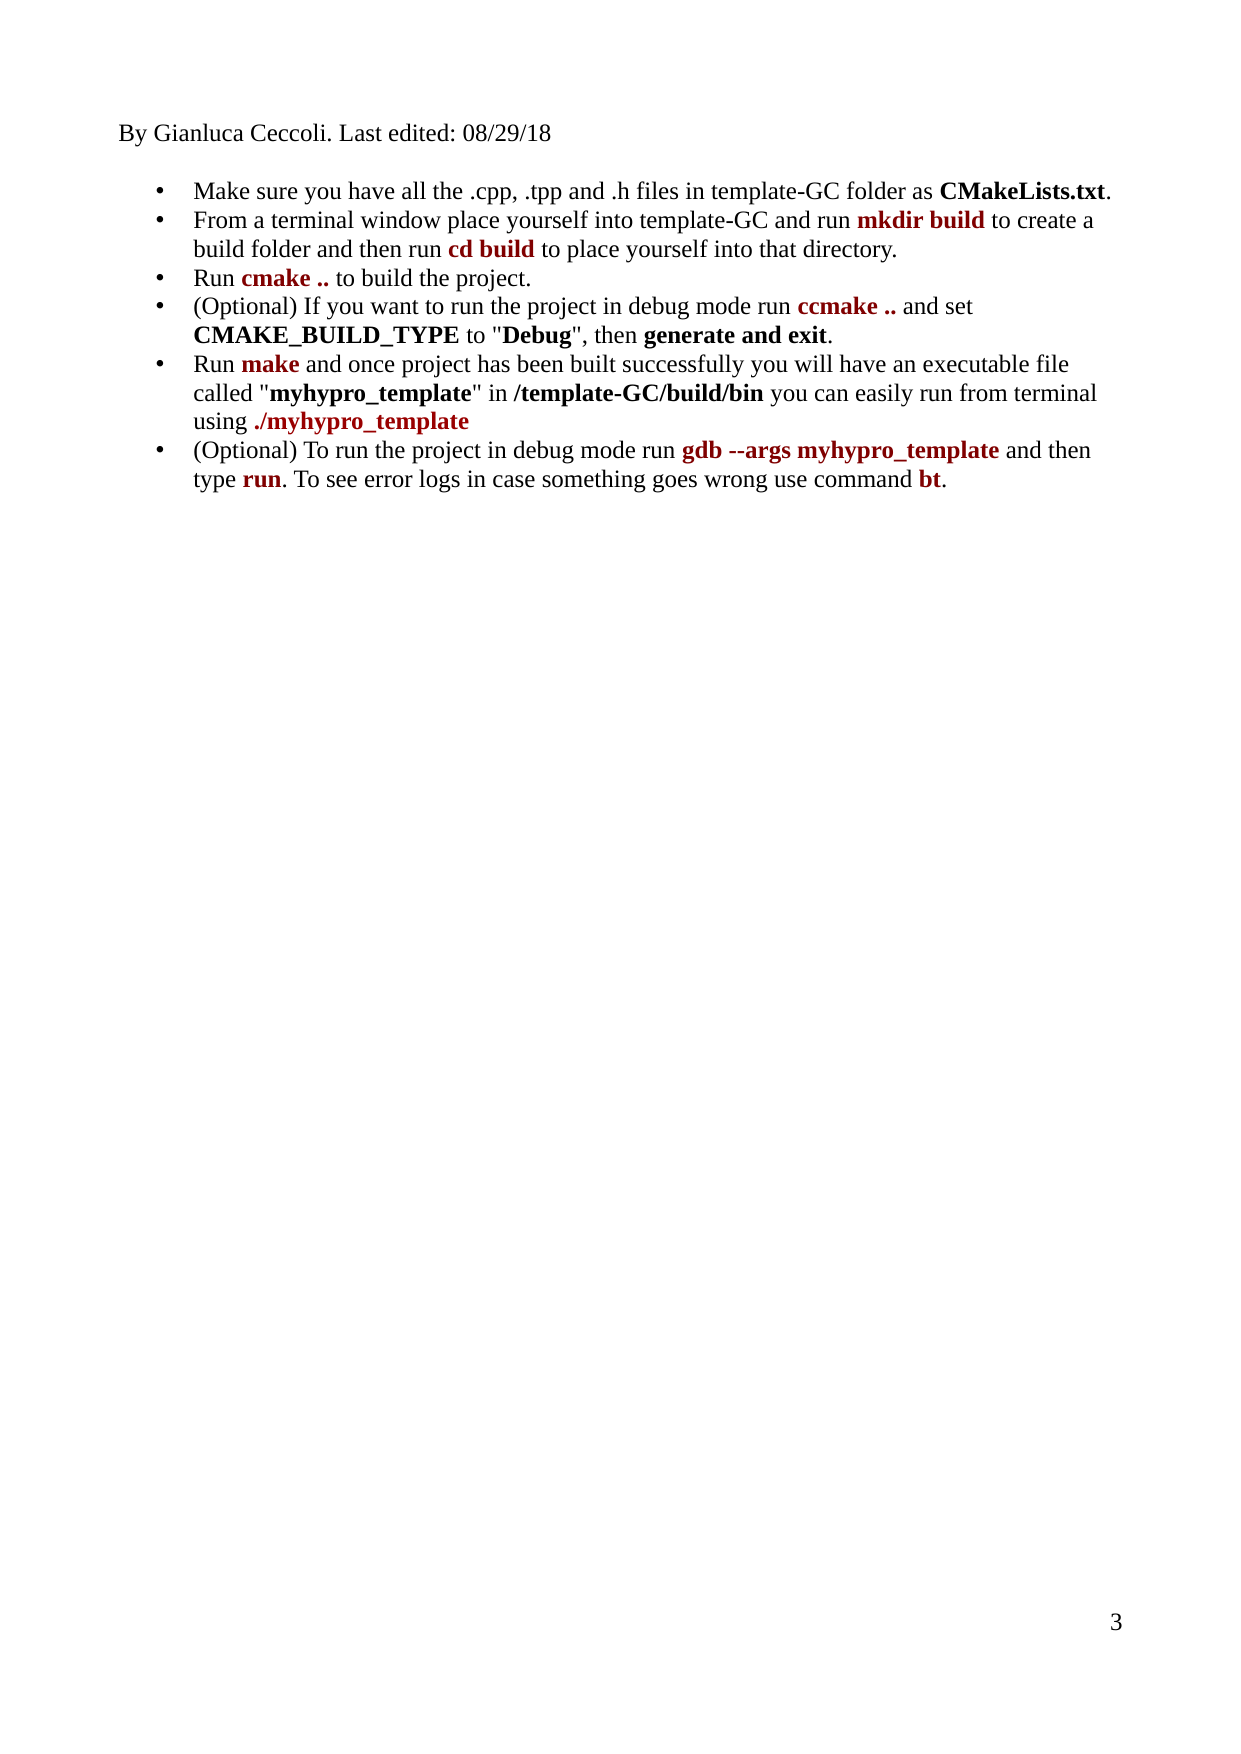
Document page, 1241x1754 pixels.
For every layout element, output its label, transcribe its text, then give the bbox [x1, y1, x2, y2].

list Run make and once project has been built successfully you will have an executable file called "myhypro_template" in /template-GC/build/bin you can easily run from terminal using ./myhypro_template [156, 349, 1122, 435]
list Run cmake .. to build the project. [156, 263, 1122, 291]
list Make sure you have all the .cpp, .tpp and .h files in template-GC folder as CMakeLists.txt. [156, 176, 1122, 205]
list (Optional) To run the project in debug mode run gdb --args myhypro_template and then type run. To see error logs in case something goes wrong use command bt. [156, 435, 1122, 493]
list From a terminal window place yourself into template-GC and run mkdir build to create a build folder and then run cd build to place yourself into that directory. [156, 205, 1122, 263]
list (Optional) If you want to run the project in debug mode run ccmake .. and set CMAKE_BUILD_TYPE to "Debug", then generate and exit. [156, 291, 1122, 349]
